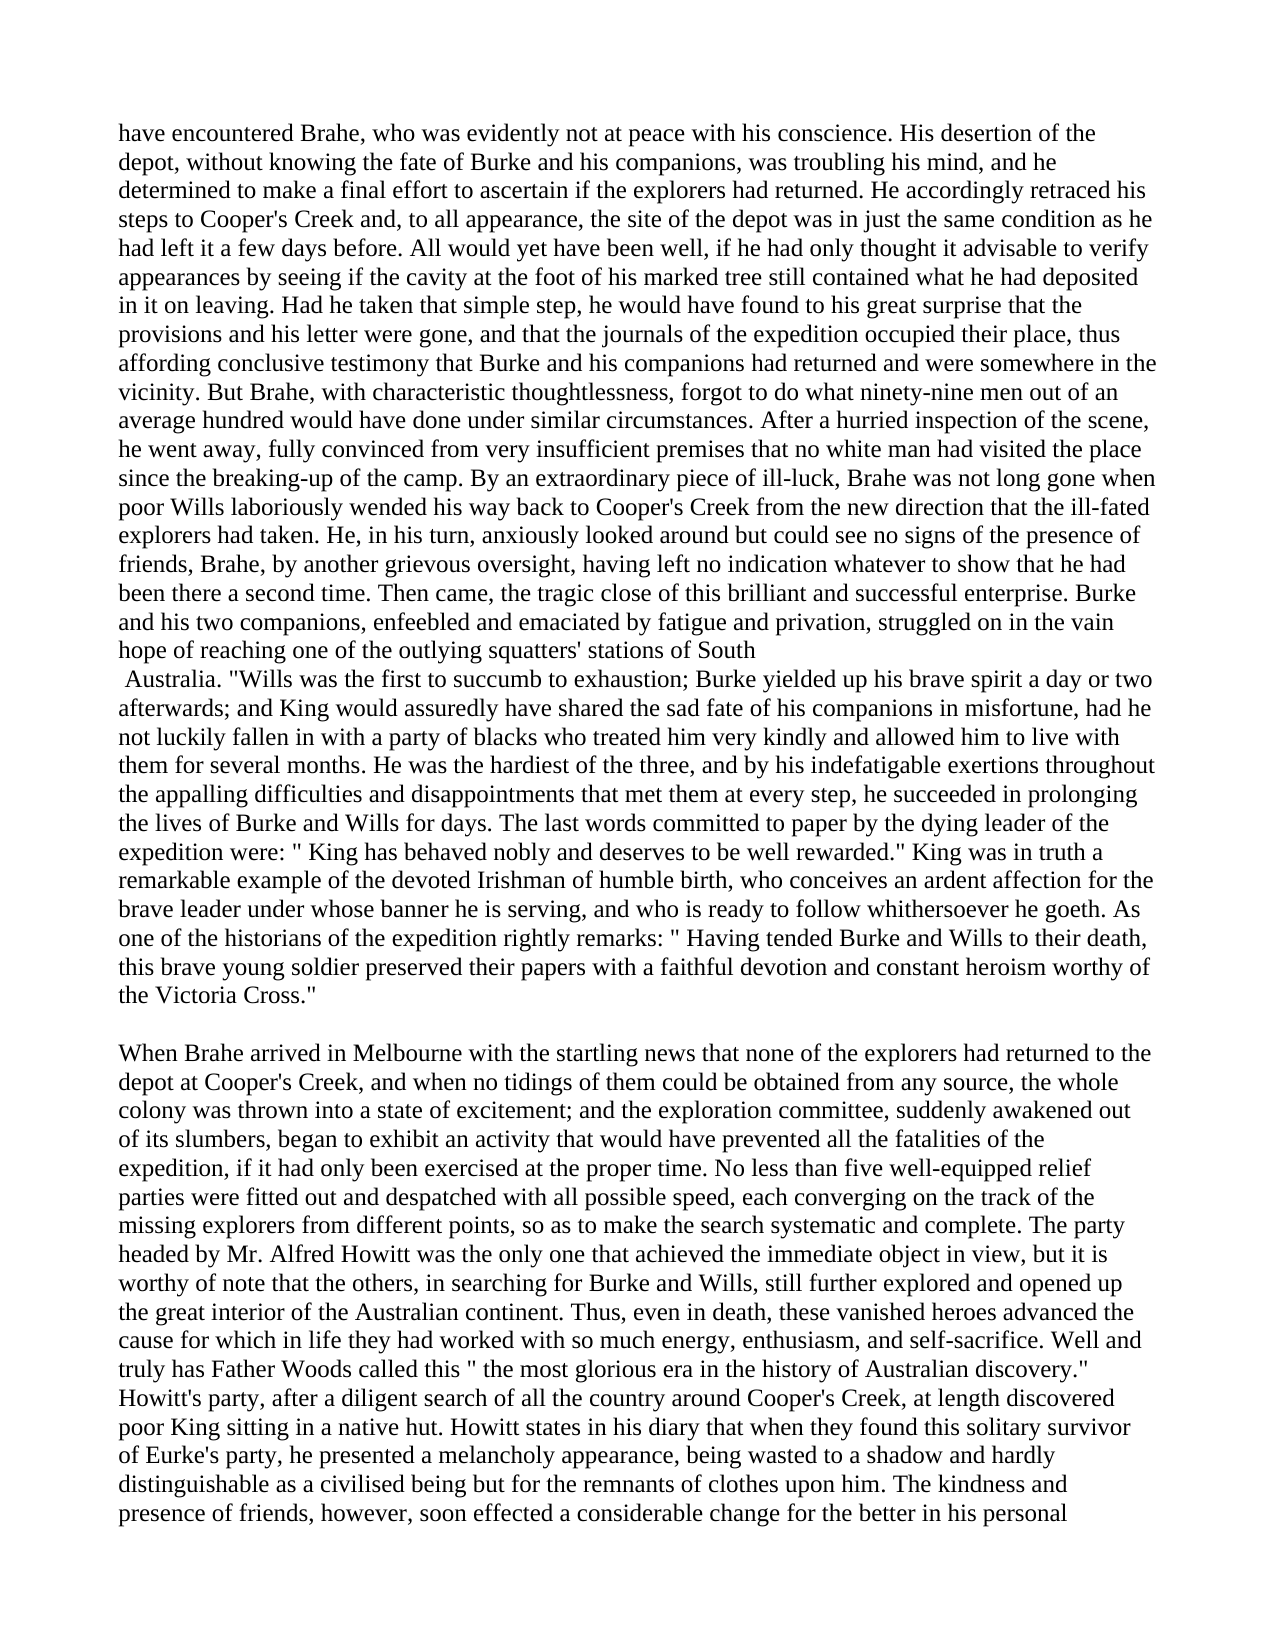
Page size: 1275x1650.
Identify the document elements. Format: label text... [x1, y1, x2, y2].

text have encountered Brahe, who was evidently not at peace with his conscience. His desertion of the depot, without knowing the fate of Burke and his companions, was troubling his mind, and he determined to make a final effort to ascertain if the explorers had returned. He accordingly retraced his steps to Cooper's Creek and, to all appearance, the site of the depot was in just the same condition as he had left it a few days before. All would yet have been well, if he had only thought it advisable to verify appearances by seeing if the cavity at the foot of his marked tree still contained what he had deposited in it on leaving. Had he taken that simple step, he would have found to his great surprise that the provisions and his letter were gone, and that the journals of the expedition occupied their place, thus affording conclusive testimony that Burke and his companions had returned and were somewhere in the vicinity. But Brahe, with characteristic thoughtlessness, forgot to do what ninety-nine men out of an average hundred would have done under similar circumstances. After a hurried inspection of the scene, he went away, fully convinced from very insufficient premises that no white man had visited the place since the breaking-up of the camp. By an extraordinary piece of ill-luck, Brahe was not long gone when poor Wills laboriously wended his way back to Cooper's Creek from the new direction that the ill-fated explorers had taken. He, in his turn, anxiously looked around but could see no signs of the presence of friends, Brahe, by another grievous oversight, having left no indication whatever to show that he had been there a second time. Then came, the tragic close of this brilliant and successful enterprise. Burke and his two companions, enfeebled and emaciated by fatigue and privation, struggled on in the vain hope of reaching one of the outlying squatters' stations of South [118, 118, 1157, 664]
text Australia. "Wills was the first to succumb to exhaustion; Burke yielded up his brave spirit a day or two afterwards; and King would assuredly have shared the sad fate of his companions in misfortune, had he not luckily fallen in with a party of blacks who treated him very kindly and allowed him to live with them for several months. He was the hardiest of the three, and by his indefatigable exertions throughout the appalling difficulties and disappointments that met them at every step, he succeeded in prolonging the lives of Burke and Wills for days. The last words committed to paper by the dying leader of the expedition were: " King has behaved nobly and deserves to be well rewarded." King was in truth a remarkable example of the devoted Irishman of humble birth, who conceives an ardent affection for the brave leader under whose banner he is serving, and who is ready to follow whithersoever he goeth. As one of the historians of the expedition rightly remarks: " Having tended Burke and Wills to their death, this brave young soldier preserved their papers with a faithful devotion and constant heroism worthy of the Victoria Cross." [118, 664, 1157, 1009]
text When Brahe arrived in Melbourne with the startling news that none of the explorers had returned to the depot at Cooper's Creek, and when no tidings of them could be obtained from any source, the whole colony was thrown into a state of excitement; and the exploration committee, suddenly awakened out of its slumbers, began to exhibit an activity that would have prevented all the fatalities of the expedition, if it had only been exercised at the proper time. No less than five well-equipped relief parties were fitted out and despatched with all possible speed, each converging on the track of the missing explorers from different points, so as to make the search systematic and complete. The party headed by Mr. Alfred Howitt was the only one that achieved the immediate object in view, but it is worthy of note that the others, in searching for Burke and Wills, still further explored and opened up the great interior of the Australian continent. Thus, even in death, these vanished heroes advanced the cause for which in life they had worked with so much energy, enthusiasm, and self-sacrifice. Well and truly has Father Woods called this " the most glorious era in the history of Australian discovery." Howitt's party, after a diligent search of all the country around Cooper's Creek, at length discovered poor King sitting in a native hut. Howitt states in his diary that when they found this solitary survivor of Eurke's party, he presented a melancholy appearance, being wasted to a shadow and hardly distinguishable as a civilised being but for the remnants of clothes upon him. The kindness and presence of friends, however, soon effected a considerable change for the better in his personal [118, 1038, 1157, 1527]
